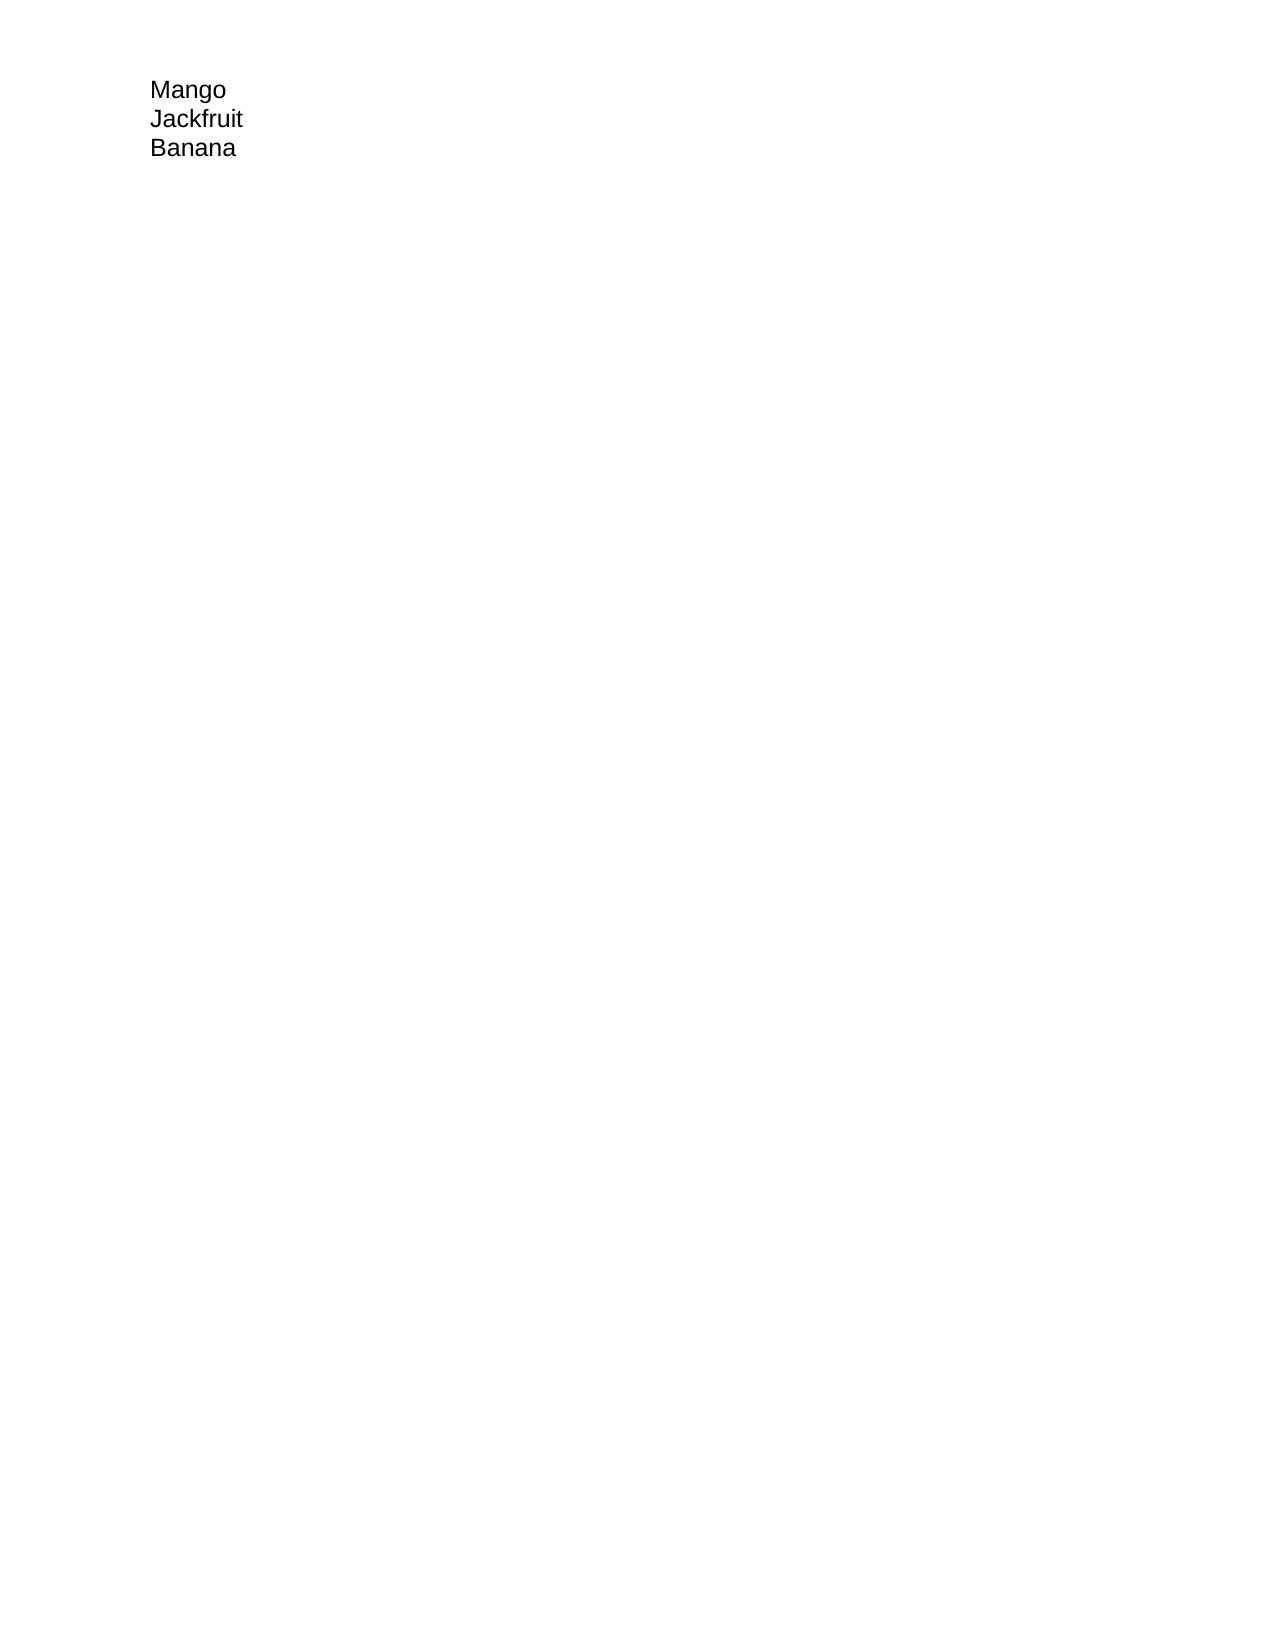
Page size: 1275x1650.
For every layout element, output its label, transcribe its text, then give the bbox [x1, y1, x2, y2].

text Jackfruit [150, 104, 1125, 132]
text Mango [150, 75, 1125, 104]
text Banana [150, 132, 1125, 161]
